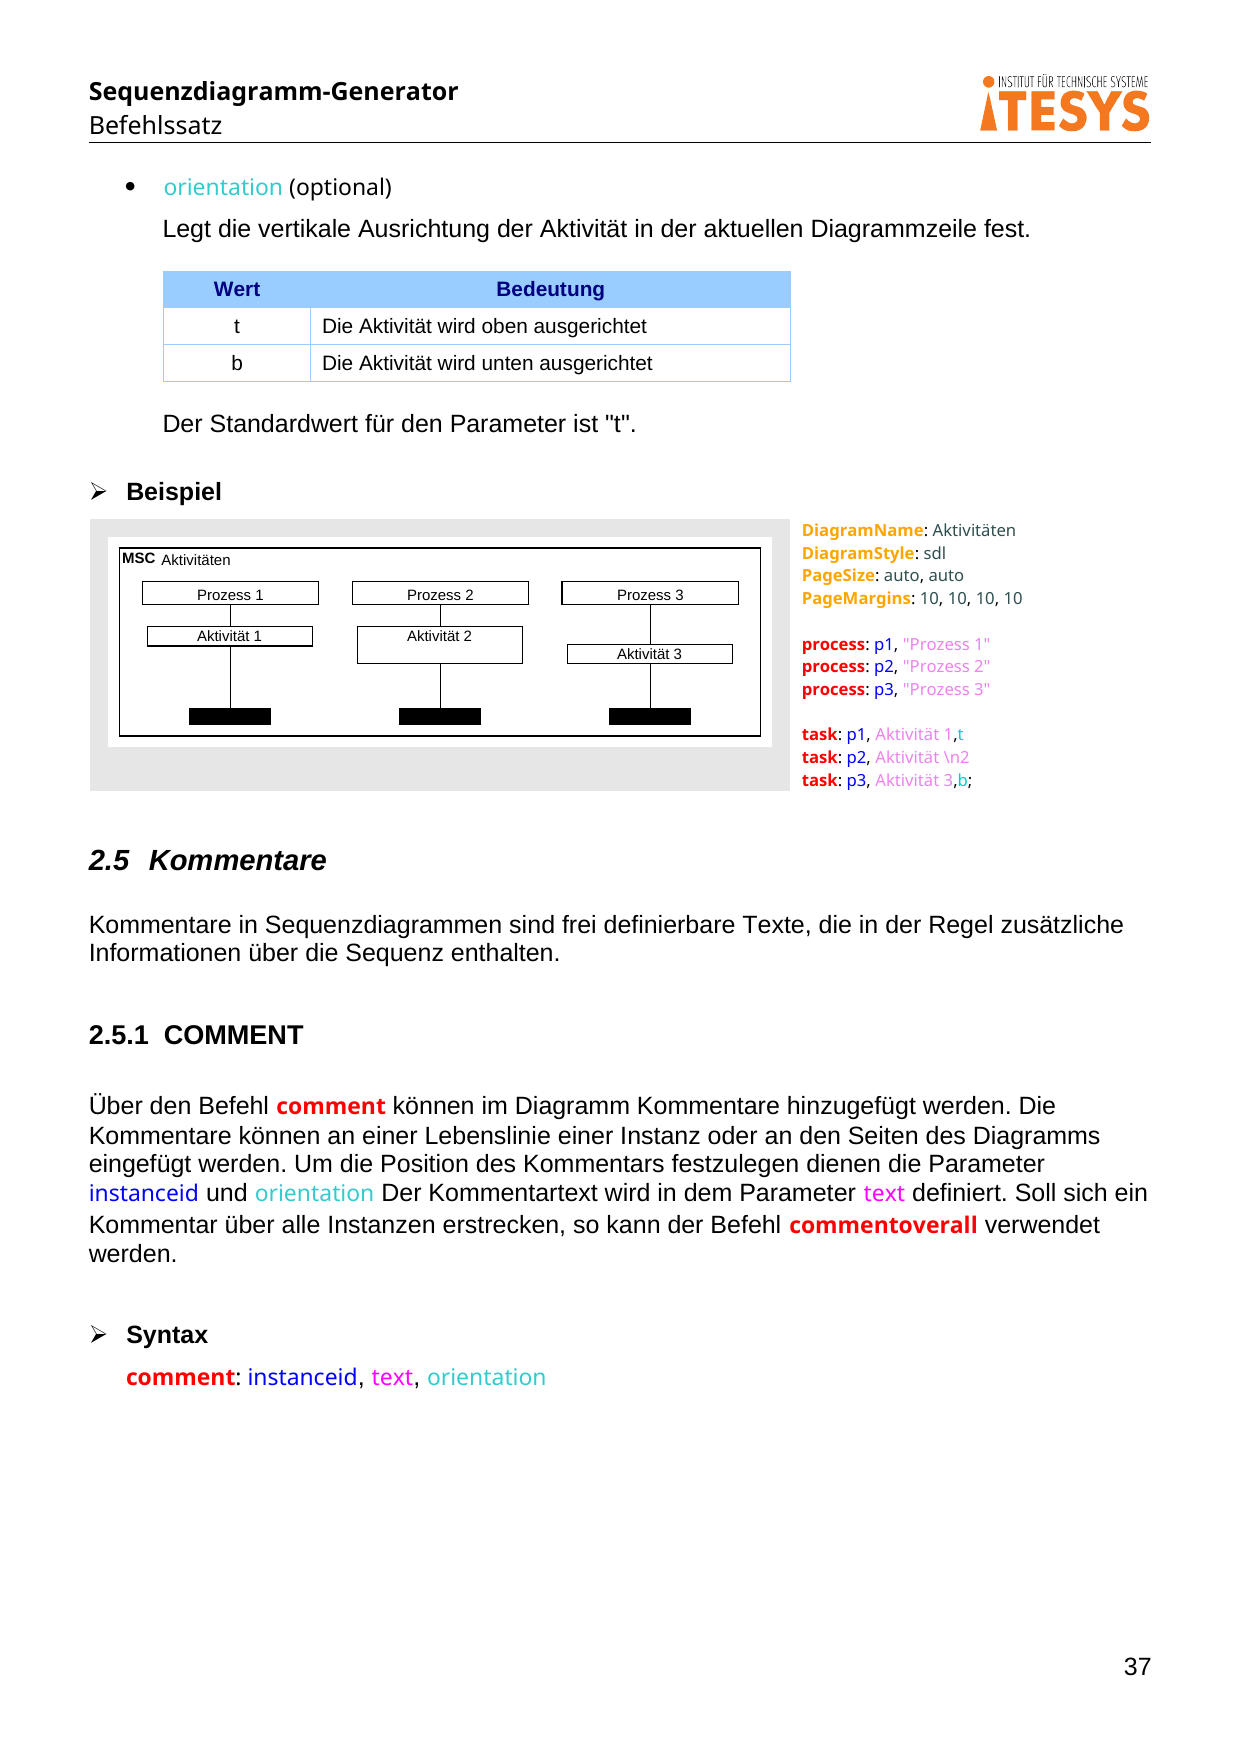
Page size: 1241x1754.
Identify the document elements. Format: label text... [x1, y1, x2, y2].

table_cell b [164, 345, 310, 381]
table_header Bedeutung [311, 272, 790, 307]
text Der Standardwert für den Parameter ist "t". [162, 410, 1152, 438]
table_header Wert [164, 272, 310, 307]
table_header DiagramName: Aktivitäten DiagramStyle: sdl PageSize: auto, auto PageMargins: 10, 10, 10, 10 process: p1, "Prozess 1" process: p2, "Prozess 2" process: p3, "Prozess 3" task: p1, Aktivität 1,t task: p2, Aktivität \n2 task: p3, Aktivität 3,b; [790, 519, 1151, 791]
list Syntax [88, 1321, 1152, 1349]
table_cell Die Aktivität wird unten ausgerichtet [311, 345, 790, 381]
list Beispiel [88, 478, 1152, 506]
subtitle Kommentare [88, 844, 1152, 877]
text comment: instanceid, text, orientation [88, 1361, 1152, 1392]
picture [979, 73, 1151, 132]
list orientation (optional) [126, 171, 1152, 202]
subtitle COMMENT [88, 1019, 1152, 1050]
table_cell t [164, 308, 310, 344]
text Legt die vertikale Ausrichtung der Aktivität in der aktuellen Diagrammzeile fest. [162, 215, 1152, 243]
table_header [90, 519, 790, 791]
text Kommentare in Sequenzdiagrammen sind frei definierbare Texte, die in der Regel zusätzliche Informationen über die Sequenz enthalten. [88, 911, 1152, 967]
table_cell Die Aktivität wird oben ausgerichtet [311, 308, 790, 344]
text Über den Befehl comment können im Diagramm Kommentare hinzugefügt werden. Die Kommentare können an einer Lebenslinie einer Instanz oder an den Seiten des Diagramms eingefügt werden. Um die Position des Kommentars festzulegen dienen die Parameter instanceid und orientation Der Kommentartext wird in dem Parameter text definiert. Soll sich ein Kommentar über alle Instanzen erstrecken, so kann der Befehl commentoverall verwendet werden. [88, 1090, 1152, 1268]
